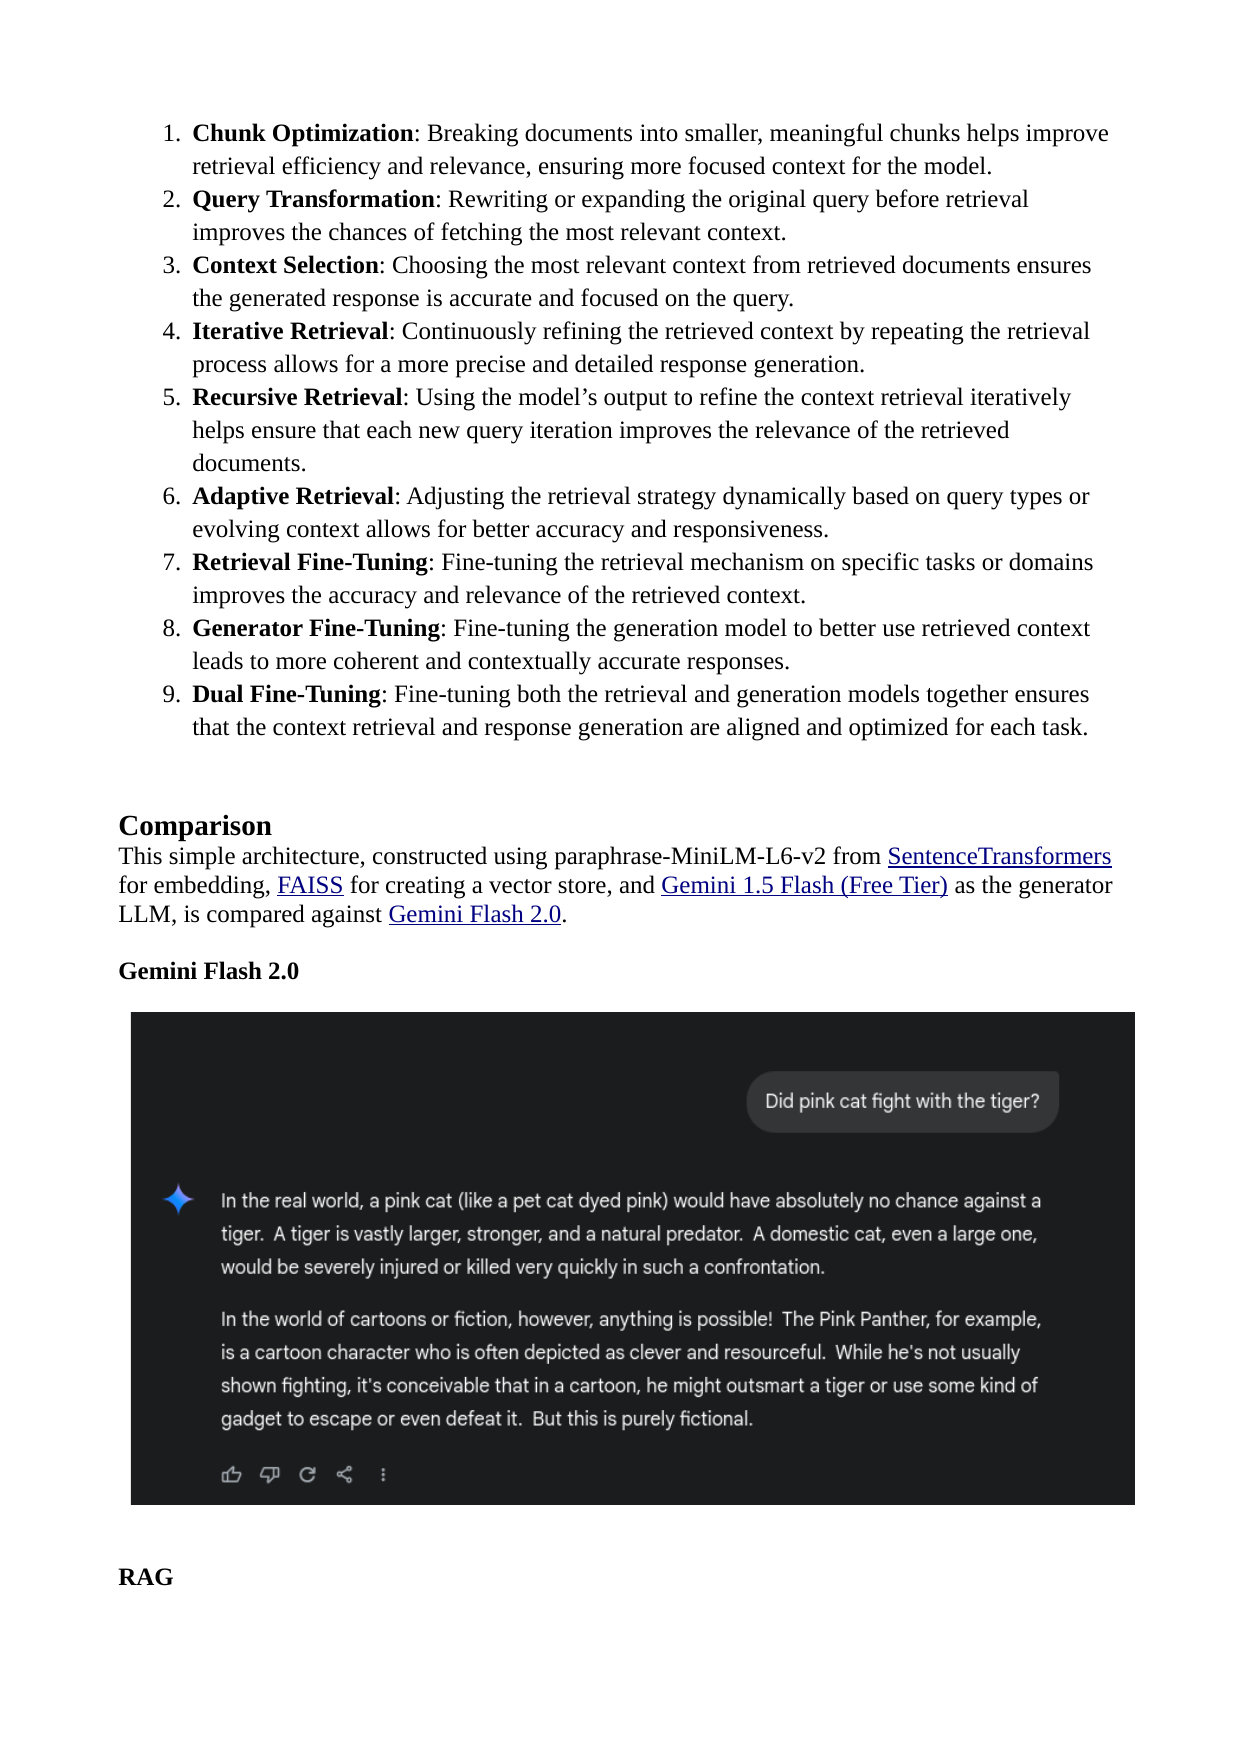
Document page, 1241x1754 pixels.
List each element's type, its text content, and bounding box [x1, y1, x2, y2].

picture [130, 1012, 1135, 1505]
list Iterative Retrieval: Continuously refining the retrieved context by repeating the retrieval process allows for a more precise and detailed response generation. [162, 316, 1122, 378]
text RAG [118, 1562, 1122, 1591]
text This simple architecture, constructed using paraphrase-MiniLM-L6-v2 from SentenceTransformers for embedding, FAISS for creating a vector store, and Gemini 1.5 Flash (Free Tier) as the generator LLM, is compared against Gemini Flash 2.0. [118, 841, 1122, 927]
list Retrieval Fine-Tuning: Fine-tuning the retrieval mechanism on specific tasks or domains improves the accuracy and relevance of the retrieved context. [162, 547, 1122, 609]
list Query Transformation: Rewriting or expanding the original query before retrieval improves the chances of fetching the most relevant context. [162, 184, 1122, 246]
list Dual Fine-Tuning: Fine-tuning both the retrieval and generation models together ensures that the context retrieval and response generation are aligned and optimized for each task. [162, 679, 1122, 741]
list Chunk Optimization: Breaking documents into smaller, meaningful chunks helps improve retrieval efficiency and relevance, ensuring more focused context for the model. [162, 118, 1122, 180]
list Generator Fine-Tuning: Fine-tuning the generation model to better use retrieved context leads to more coherent and contextually accurate responses. [162, 613, 1122, 675]
text Comparison [118, 808, 1122, 841]
list Context Selection: Choosing the most relevant context from retrieved documents ensures the generated response is accurate and focused on the query. [162, 250, 1122, 312]
list Adaptive Retrieval: Adjusting the retrieval strategy dynamically based on query types or evolving context allows for better accuracy and responsiveness. [162, 481, 1122, 543]
text Gemini Flash 2.0 [118, 956, 1122, 985]
list Recursive Retrieval: Using the model’s output to refine the context retrieval iteratively helps ensure that each new query iteration improves the relevance of the retrieved documents. [162, 382, 1122, 477]
